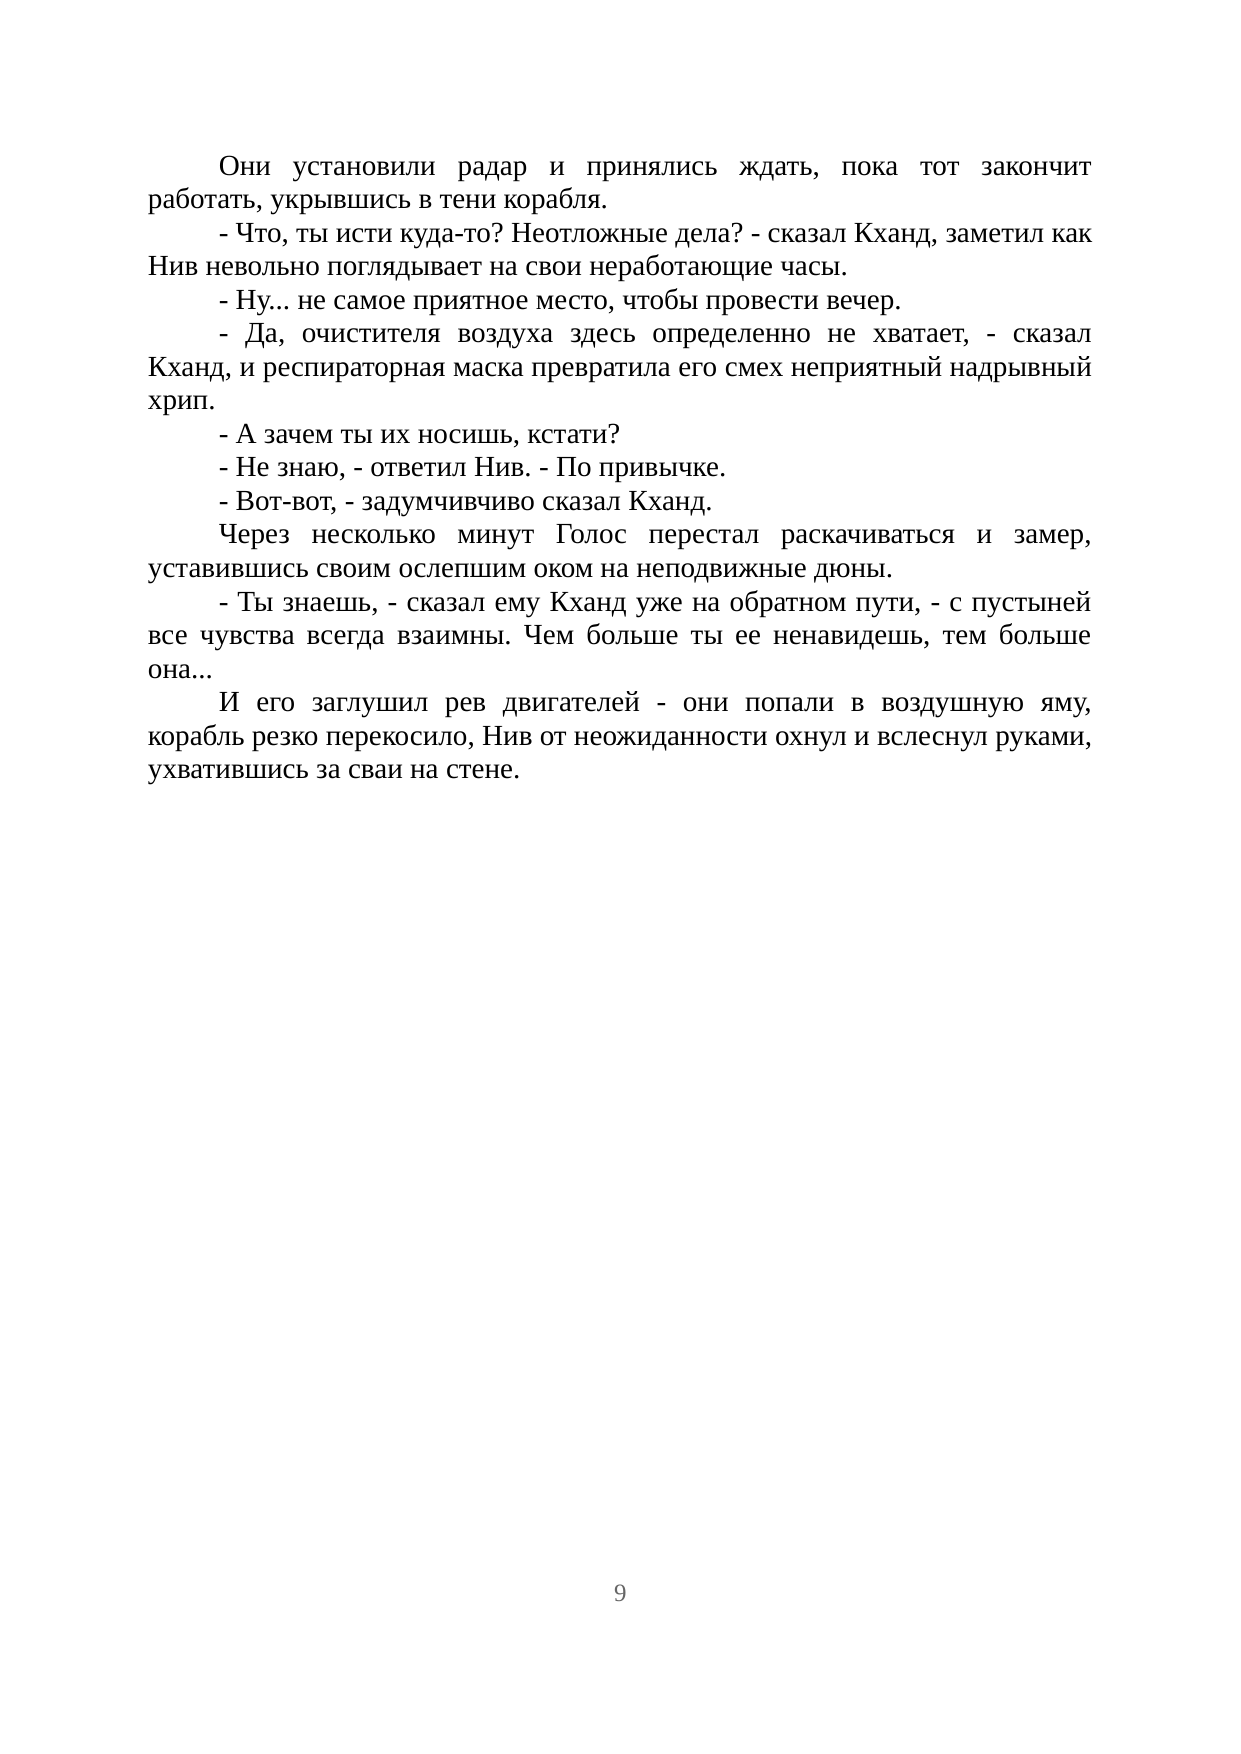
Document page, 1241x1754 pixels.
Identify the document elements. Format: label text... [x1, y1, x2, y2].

text - Да, очистителя воздуха здесь определенно не хватает, - сказал Кханд, и респираторная маска превратила его смех неприятный надрывный хрип. [148, 315, 1093, 416]
text Они установили радар и принялись ждать, пока тот закончит работать, укрывшись в тени корабля. [148, 148, 1093, 215]
text - Ну... не самое приятное место, чтобы провести вечер. [148, 282, 1093, 315]
text - Вот-вот, - задумчивчиво сказал Кханд. [148, 483, 1093, 517]
text - А зачем ты их носишь, кстати? [148, 416, 1093, 449]
text - Ты знаешь, - сказал ему Кханд уже на обратном пути, - с пустыней все чувства всегда взаимны. Чем больше ты ее ненавидешь, тем больше она... [148, 584, 1093, 684]
text - Не знаю, - ответил Нив. - По привычке. [148, 449, 1093, 483]
text - Что, ты исти куда-то? Неотложные дела? - сказал Кханд, заметил как Нив невольно поглядывает на свои неработающие часы. [148, 215, 1093, 282]
text И его заглушил рев двигателей - они попали в воздушную яму, корабль резко перекосило, Нив от неожиданности охнул и вслеснул руками, ухватившись за сваи на стене. [148, 684, 1093, 785]
text Через несколько минут Голос перестал раскачиваться и замер, уставившись своим ослепшим оком на неподвижные дюны. [148, 517, 1093, 584]
